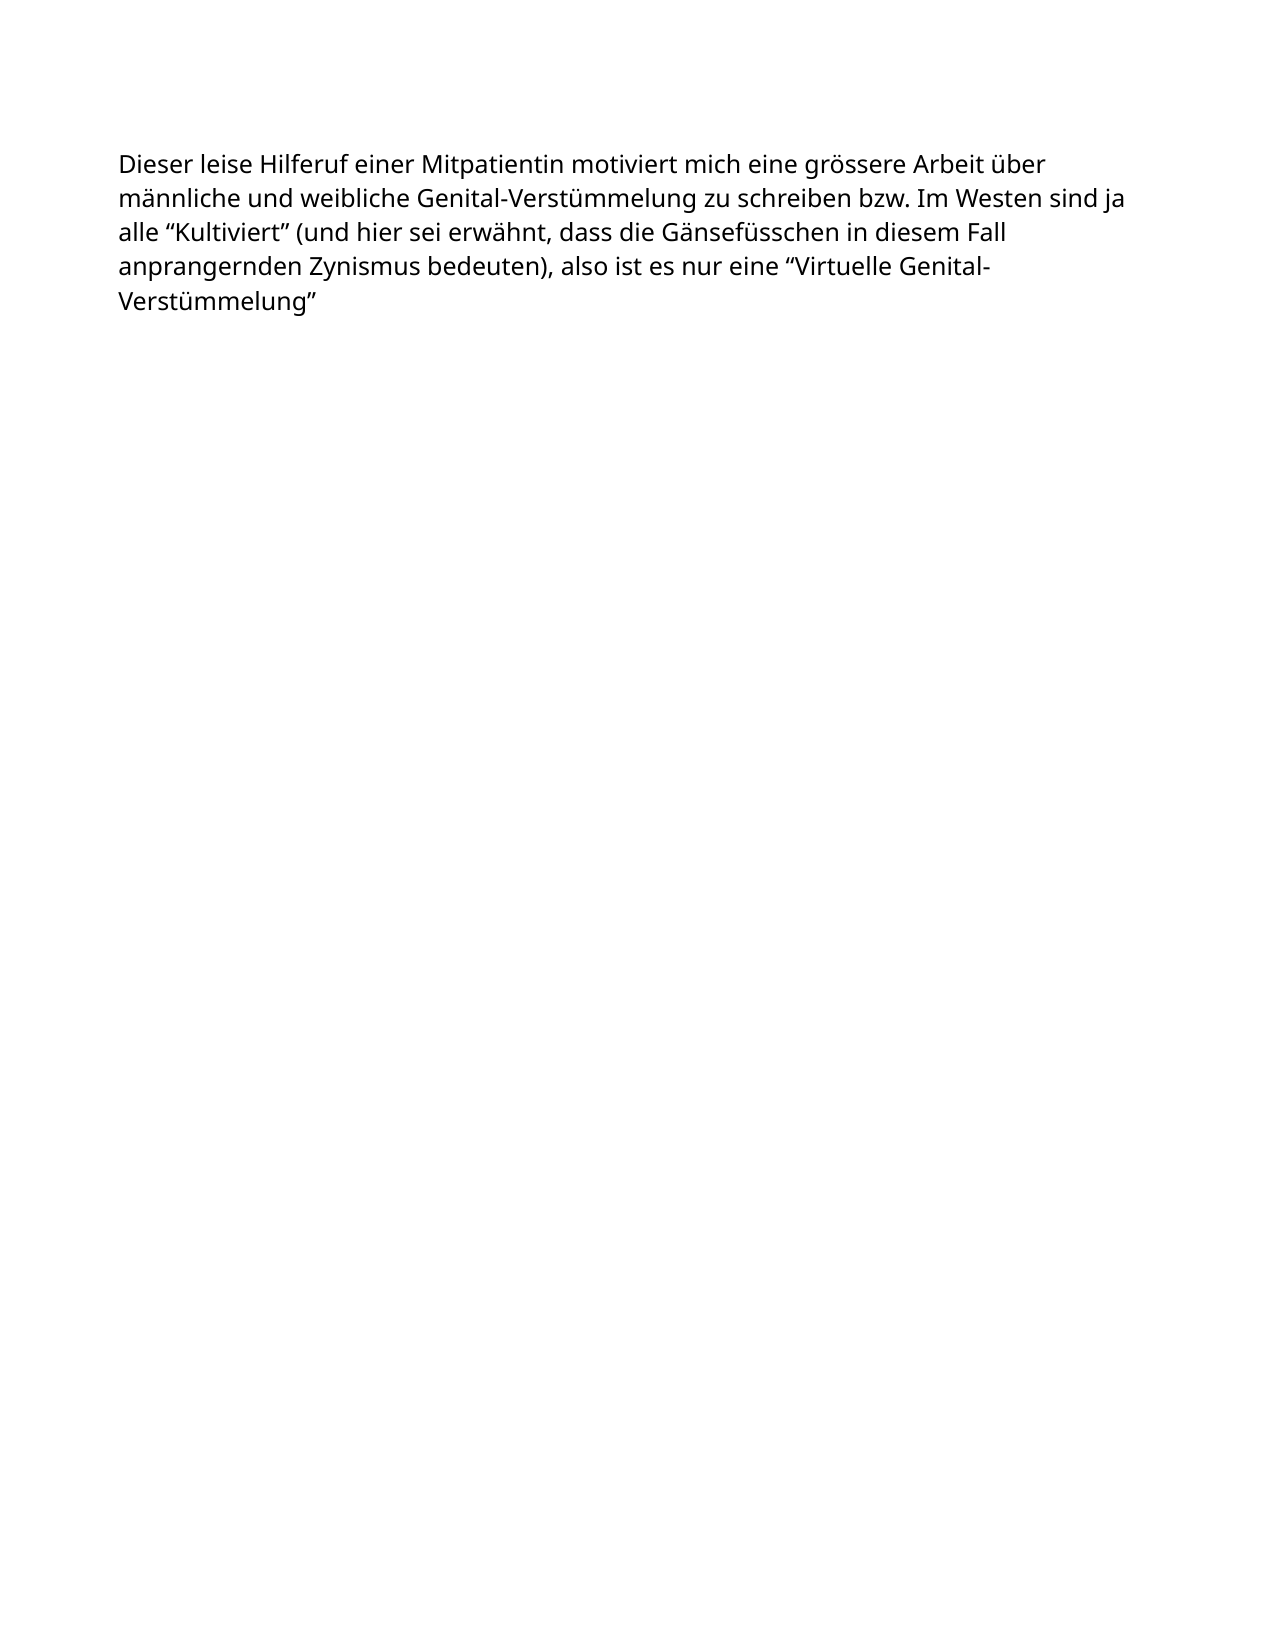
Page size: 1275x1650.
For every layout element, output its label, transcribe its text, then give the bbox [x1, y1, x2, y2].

text Dieser leise Hilferuf einer Mitpatientin motiviert mich eine grössere Arbeit über männliche und weibliche Genital-Verstümmelung zu schreiben bzw. Im Westen sind ja alle “Kultiviert” (und hier sei erwähnt, dass die Gänsefüsschen in diesem Fall anprangernden Zynismus bedeuten), also ist es nur eine “Virtuelle Genital-Verstümmelung” [118, 147, 1157, 317]
